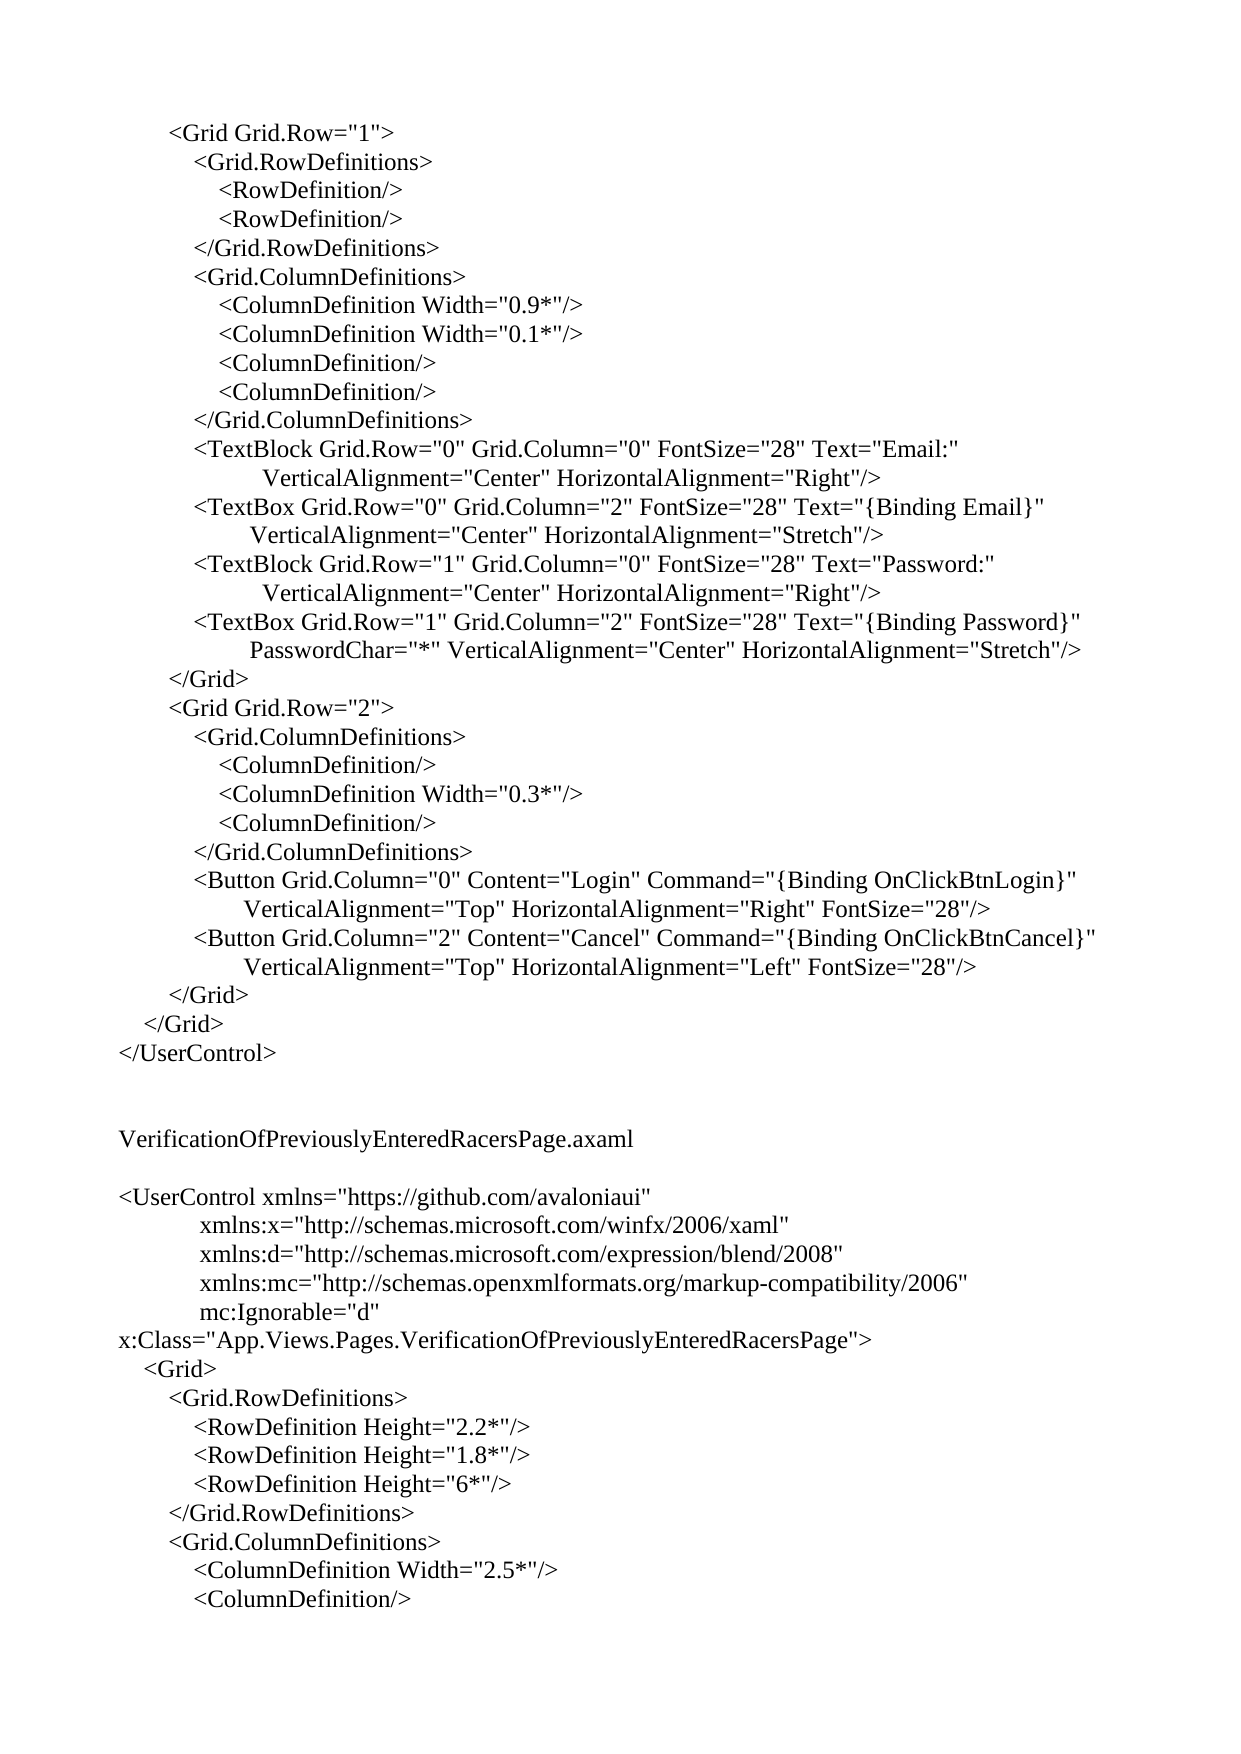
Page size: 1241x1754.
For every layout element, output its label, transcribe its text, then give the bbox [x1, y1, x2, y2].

subtitle <Grid Grid.Row="1"> <Grid.RowDefinitions> <RowDefinition/> <RowDefinition/> </Grid.RowDefinitions> <Grid.ColumnDefinitions> <ColumnDefinition Width="0.9*"/> <ColumnDefinition Width="0.1*"/> <ColumnDefinition/> <ColumnDefinition/> </Grid.ColumnDefinitions> <TextBlock Grid.Row="0" Grid.Column="0" FontSize="28" Text="Email:" VerticalAlignment="Center" HorizontalAlignment="Right"/> <TextBox Grid.Row="0" Grid.Column="2" FontSize="28" Text="{Binding Email}" VerticalAlignment="Center" HorizontalAlignment="Stretch"/> <TextBlock Grid.Row="1" Grid.Column="0" FontSize="28" Text="Password:" VerticalAlignment="Center" HorizontalAlignment="Right"/> <TextBox Grid.Row="1" Grid.Column="2" FontSize="28" Text="{Binding Password}" PasswordChar="*" VerticalAlignment="Center" HorizontalAlignment="Stretch"/> </Grid> <Grid Grid.Row="2"> <Grid.ColumnDefinitions> <ColumnDefinition/> <ColumnDefinition Width="0.3*"/> <ColumnDefinition/> </Grid.ColumnDefinitions> <Button Grid.Column="0" Content="Login" Command="{Binding OnClickBtnLogin}" VerticalAlignment="Top" HorizontalAlignment="Right" FontSize="28"/> <Button Grid.Column="2" Content="Cancel" Command="{Binding OnClickBtnCancel}" VerticalAlignment="Top" HorizontalAlignment="Left" FontSize="28"/> </Grid> </Grid> </UserControl> [118, 118, 1122, 1124]
subtitle VerificationOfPreviouslyEnteredRacersPage.axaml [118, 1124, 1122, 1182]
subtitle <UserControl xmlns="https://github.com/avaloniaui" xmlns:x="http://schemas.microsoft.com/winfx/2006/xaml" xmlns:d="http://schemas.microsoft.com/expression/blend/2008" xmlns:mc="http://schemas.openxmlformats.org/markup-compatibility/2006" mc:Ignorable="d" x:Class="App.Views.Pages.VerificationOfPreviouslyEnteredRacersPage"> <Grid> <Grid.RowDefinitions> <RowDefinition Height="2.2*"/> <RowDefinition Height="1.8*"/> <RowDefinition Height="6*"/> </Grid.RowDefinitions> <Grid.ColumnDefinitions> <ColumnDefinition Width="2.5*"/> <ColumnDefinition/> [118, 1182, 1122, 1613]
